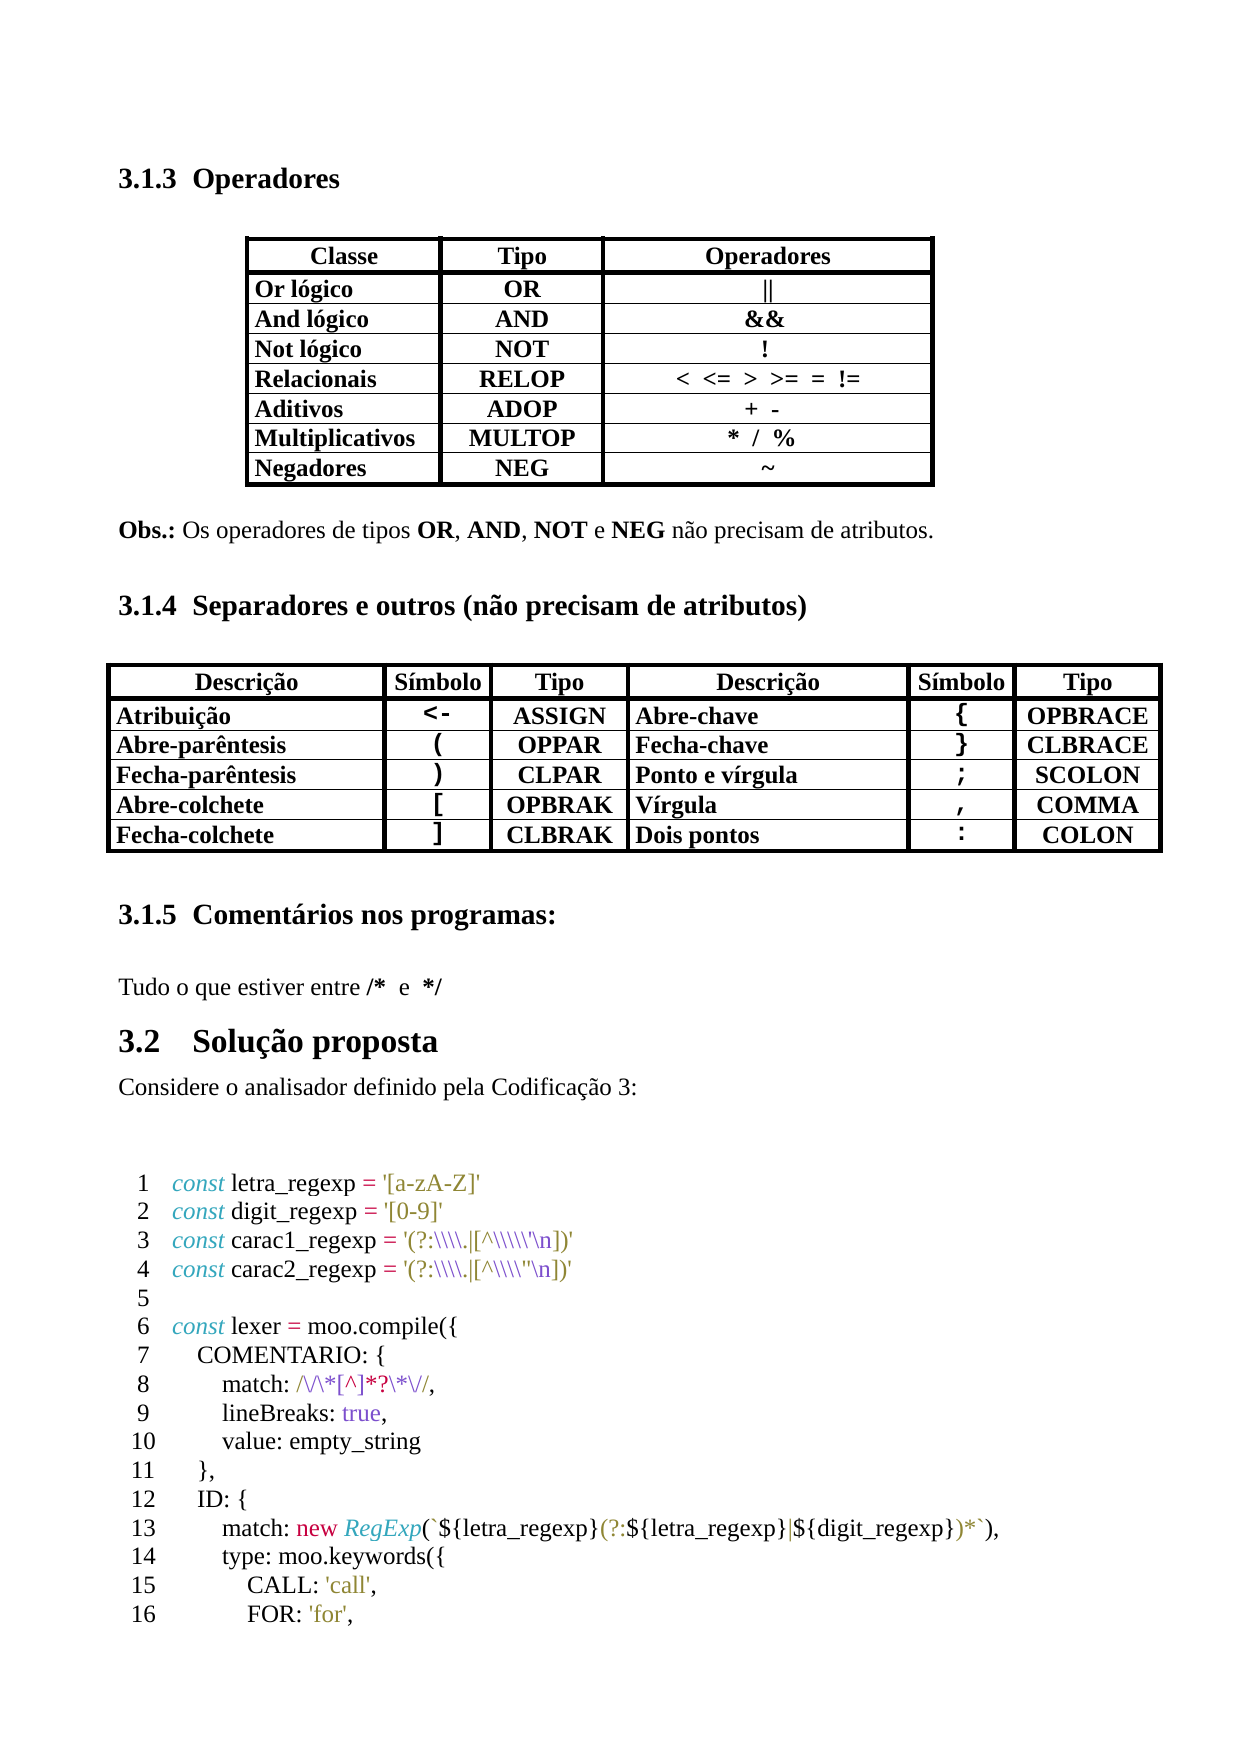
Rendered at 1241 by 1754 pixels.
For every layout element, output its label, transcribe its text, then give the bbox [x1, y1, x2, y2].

table_cell type: moo.keywords({ [172, 1541, 1122, 1570]
table_cell COMMA [1017, 790, 1158, 819]
table_cell 8 [118, 1369, 172, 1398]
table_cell ASSIGN [493, 701, 626, 729]
table_cell ] [387, 820, 489, 849]
table_cell lineBreaks: true, [172, 1398, 1122, 1426]
table_header Tipo [443, 241, 601, 270]
subtitle Separadores e outros (não precisam de atributos) [118, 588, 1122, 621]
table_cell Fecha-colchete [111, 820, 382, 849]
table_cell CLPAR [493, 760, 626, 789]
text Tudo o que estiver entre /* e */ [118, 972, 1122, 1000]
table_cell 15 [118, 1570, 172, 1599]
table_cell 6 [118, 1311, 172, 1340]
table_cell 16 [118, 1599, 172, 1628]
table_cell Abre-chave [630, 701, 906, 729]
table_cell MULTOP [443, 424, 601, 452]
table_cell ID: { [172, 1484, 1122, 1513]
table_cell OPBRAK [493, 790, 626, 819]
subtitle Solução proposta [118, 1021, 1122, 1060]
table_cell match: /\/\*[^]*?\*\//, [172, 1369, 1122, 1398]
table_cell Not lógico [249, 334, 438, 363]
text Considere o analisador definido pela Codificação 3: [118, 1072, 1122, 1101]
table_cell ) [387, 760, 489, 789]
table_header Símbolo [387, 667, 489, 696]
table_cell }, [172, 1455, 1122, 1484]
table_cell Relacionais [249, 364, 438, 393]
table_cell 10 [118, 1426, 172, 1455]
table_header Operadores [605, 241, 930, 270]
table_cell 7 [118, 1340, 172, 1369]
table_cell ADOP [443, 394, 601, 422]
table_cell AND [443, 304, 601, 333]
table_cell Abre-colchete [111, 790, 382, 819]
table_cell Ponto e vírgula [630, 760, 906, 789]
table_cell Atribuição [111, 701, 382, 729]
table_cell NEG [443, 453, 601, 482]
table_cell const carac2_regexp = '(?:\\\\.|[^\\\\"\n])' [172, 1254, 1122, 1283]
table_cell COLON [1017, 820, 1158, 849]
table_cell Aditivos [249, 394, 438, 422]
table_cell match: new RegExp(`${letra_regexp}(?:${letra_regexp}|${digit_regexp})*`), [172, 1513, 1122, 1541]
table_cell const lexer = moo.compile({ [172, 1311, 1122, 1340]
table_cell Dois pontos [630, 820, 906, 849]
table_cell NOT [443, 334, 601, 363]
table_cell , [911, 790, 1012, 819]
table_cell Negadores [249, 453, 438, 482]
table_cell 3 [118, 1225, 172, 1254]
table_cell || [605, 275, 930, 303]
subtitle Comentários nos programas: [118, 897, 1122, 930]
table_cell + - [605, 394, 930, 422]
table_header Tipo [1017, 667, 1158, 696]
subtitle Operadores [118, 161, 1122, 195]
table_cell ( [387, 731, 489, 759]
table_cell { [911, 701, 1012, 729]
table_header const letra_regexp = '[a-zA-Z]' [172, 1168, 1122, 1196]
table_cell <- [387, 701, 489, 729]
table_header Tipo [493, 667, 626, 696]
table_cell ; [911, 760, 1012, 789]
table_header Descrição [630, 667, 906, 696]
table_cell ~ [605, 453, 930, 482]
table_header Descrição [111, 667, 382, 696]
table_cell FOR: 'for', [172, 1599, 1122, 1628]
table_header 1 [118, 1168, 172, 1196]
table_cell Multiplicativos [249, 424, 438, 452]
table_cell OPBRACE [1017, 701, 1158, 729]
table_cell CLBRAK [493, 820, 626, 849]
table_cell const carac1_regexp = '(?:\\\\.|[^\\\\\'\n])' [172, 1225, 1122, 1254]
table_cell 12 [118, 1484, 172, 1513]
table_cell 2 [118, 1196, 172, 1225]
table_cell Or lógico [249, 275, 438, 303]
table_cell Fecha-parêntesis [111, 760, 382, 789]
table_cell [ [387, 790, 489, 819]
table_cell OR [443, 275, 601, 303]
table_cell CALL: 'call', [172, 1570, 1122, 1599]
table_cell COMENTARIO: { [172, 1340, 1122, 1369]
table_cell Vírgula [630, 790, 906, 819]
table_cell And lógico [249, 304, 438, 333]
table_cell CLBRACE [1017, 731, 1158, 759]
table_header Símbolo [911, 667, 1012, 696]
table_cell 14 [118, 1541, 172, 1570]
table_cell : [911, 820, 1012, 849]
table_cell 5 [118, 1283, 172, 1311]
table_cell SCOLON [1017, 760, 1158, 789]
table_cell RELOP [443, 364, 601, 393]
table_cell value: empty_string [172, 1426, 1122, 1455]
table_cell Fecha-chave [630, 731, 906, 759]
table_cell 9 [118, 1398, 172, 1426]
text Obs.: Os operadores de tipos OR, AND, NOT e NEG não precisam de atributos. [118, 516, 1122, 544]
table_cell * / % [605, 424, 930, 452]
table_cell Abre-parêntesis [111, 731, 382, 759]
table_cell ! [605, 334, 930, 363]
table_cell 13 [118, 1513, 172, 1541]
table_cell 11 [118, 1455, 172, 1484]
table_cell const digit_regexp = '[0-9]' [172, 1196, 1122, 1225]
table_cell && [605, 304, 930, 333]
table_cell [172, 1283, 1122, 1311]
table_cell 4 [118, 1254, 172, 1283]
table_header Classe [249, 241, 438, 270]
table_cell < <= > >= = != [605, 364, 930, 393]
table_cell } [911, 731, 1012, 759]
table_cell OPPAR [493, 731, 626, 759]
